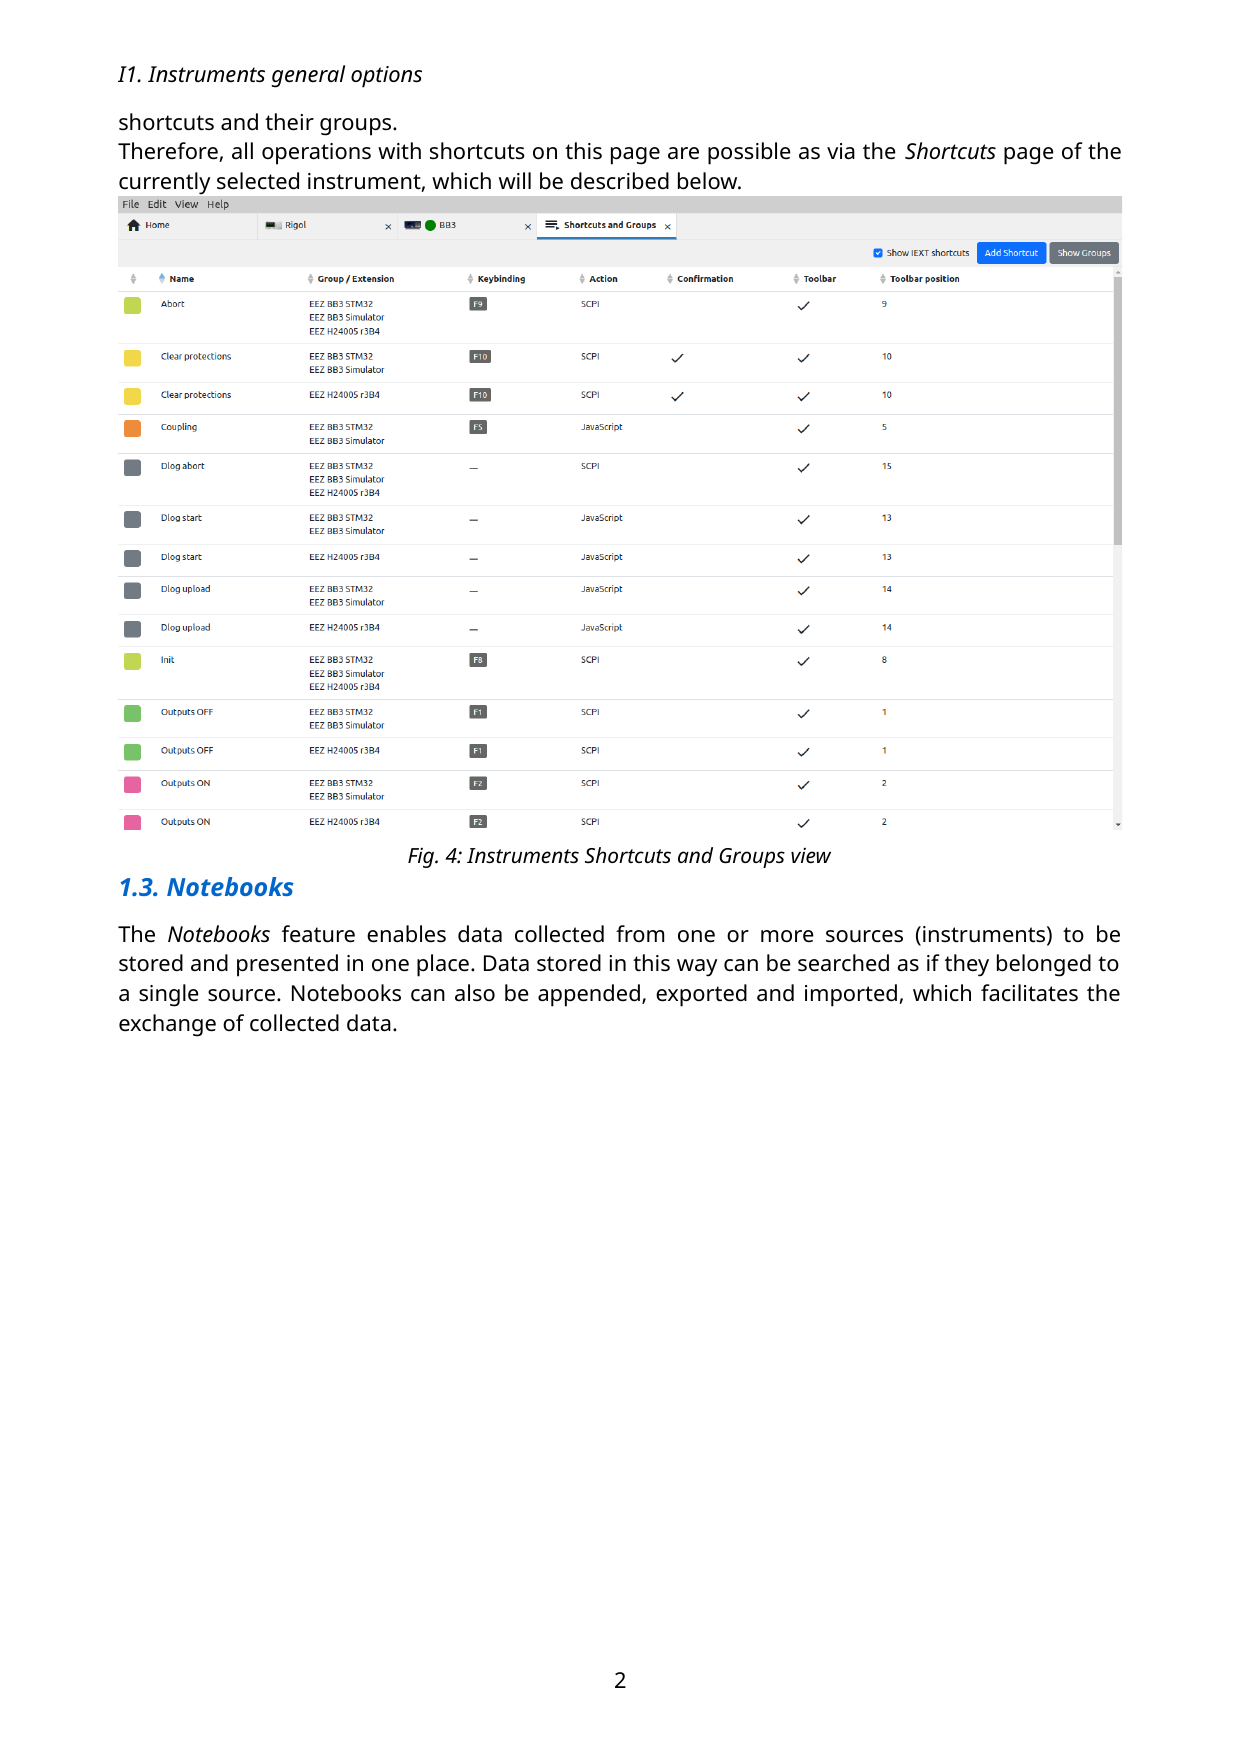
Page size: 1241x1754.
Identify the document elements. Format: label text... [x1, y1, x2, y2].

text The Notebooks feature enables data collected from one or more sources (instruments) to be stored and presented in one place. Data stored in this way can be searched as if they belonged to a single source. Notebooks can also be appended, exported and imported, which facilitates the exchange of collected data. [118, 919, 1122, 1038]
list Fig. 4: Instruments Shortcuts and Groups view [118, 830, 1122, 870]
subtitle Notebooks [118, 870, 1122, 904]
text shortcuts and their groups. [118, 107, 1122, 136]
text Therefore, all operations with shortcuts on this page are possible as via the Shortcuts page of the currently selected instrument, which will be described below. [118, 136, 1122, 196]
picture [118, 196, 1123, 830]
